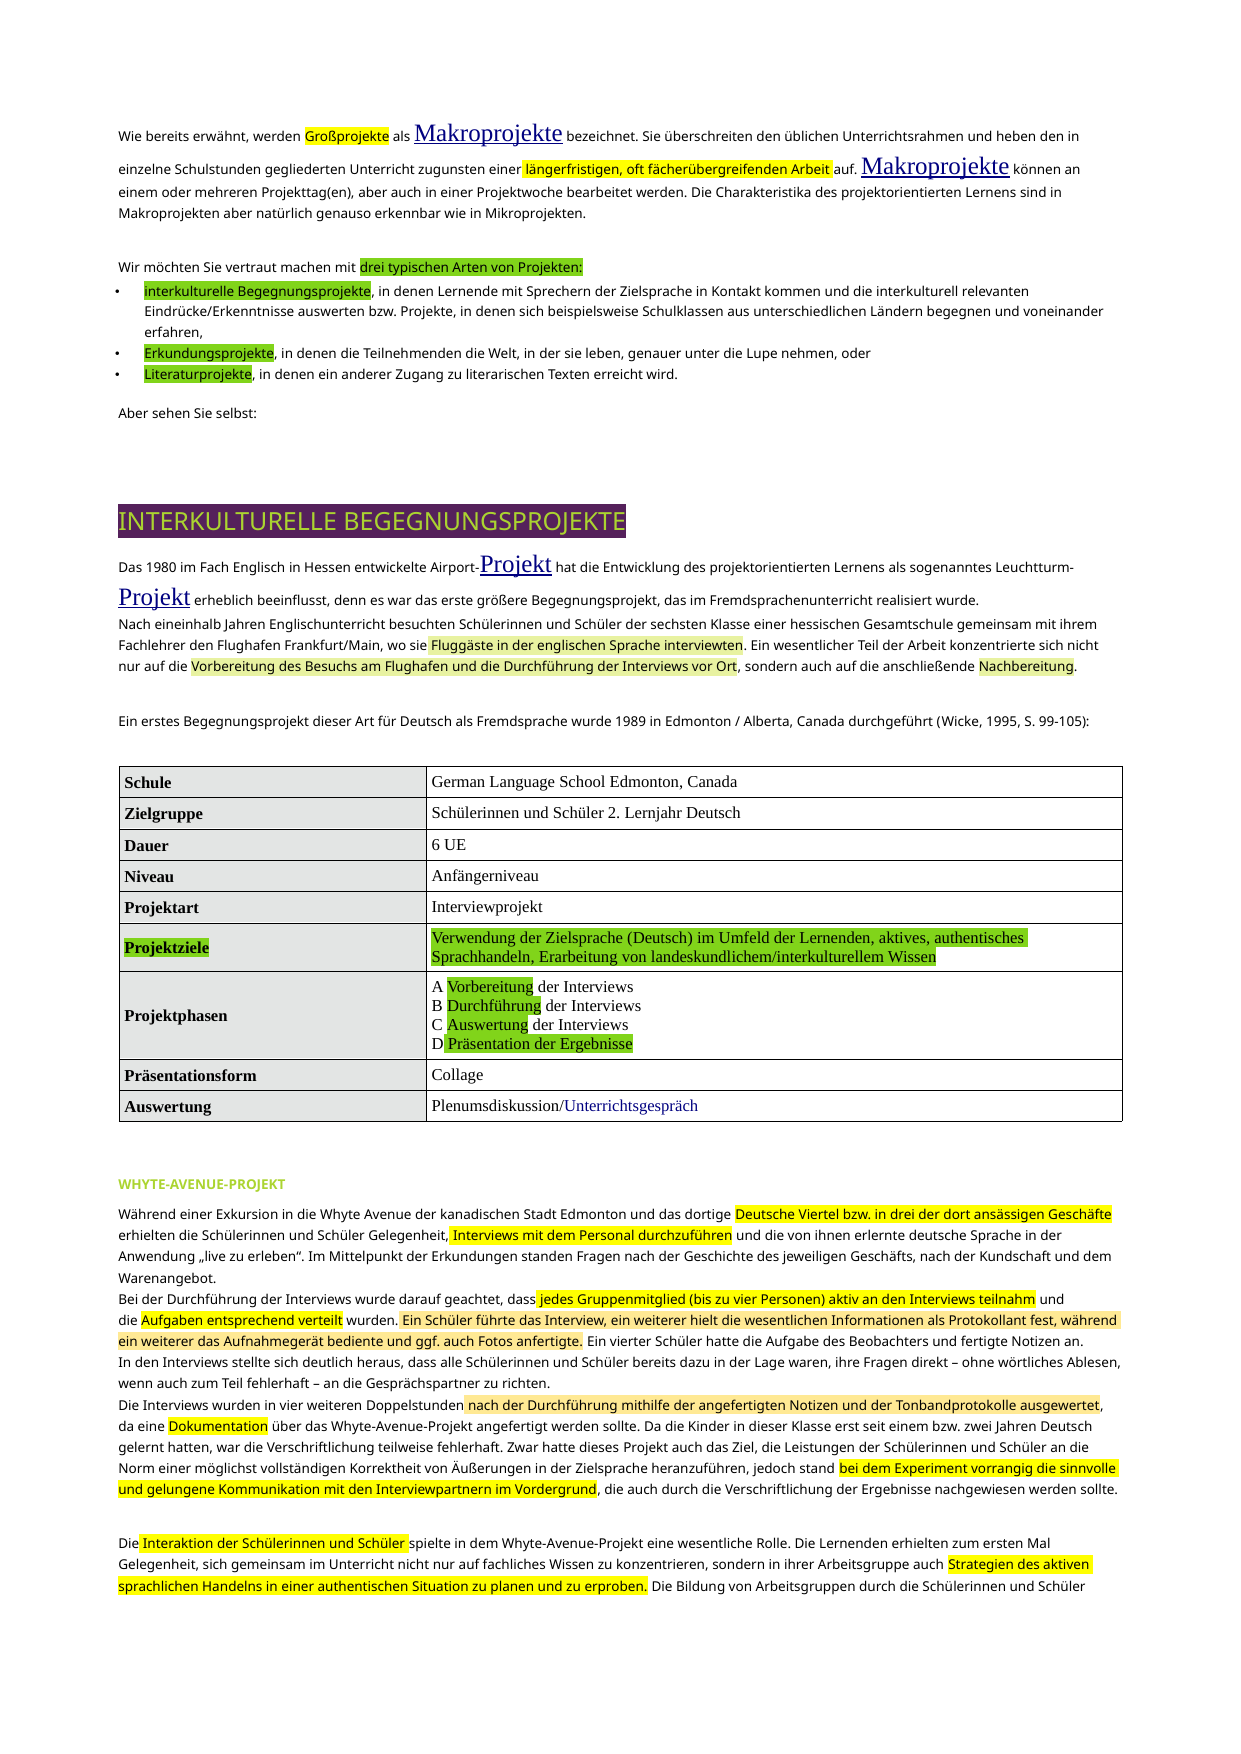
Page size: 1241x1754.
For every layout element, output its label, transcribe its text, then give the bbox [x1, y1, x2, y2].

text Während einer Exkursion in die Whyte Avenue der kanadischen Stadt Edmonton und das dortige Deutsche Viertel bzw. in drei der dort ansässigen Geschäfte erhielten die Schülerinnen und Schüler Gelegenheit, Interviews mit dem Personal durchzuführen und die von ihnen erlernte deutsche Sprache in der Anwendung „live zu erleben“. Im Mittelpunkt der Erkundungen standen Fragen nach der Geschichte des jeweiligen Geschäfts, nach der Kundschaft und dem Warenangebot. [118, 1205, 1122, 1287]
list Literaturprojekte, in denen ein anderer Zugang zu literarischen Texten erreicht wird. [118, 362, 1122, 383]
text Nach eineinhalb Jahren Englischunterricht besuchten Schülerinnen und Schüler der sechsten Klasse einer hessischen Gesamtschule gemeinsam mit ihrem Fachlehrer den Flughafen Frankfurt/Main, wo sie Fluggäste in der englischen Sprache interviewten. Ein wesentlicher Teil der Arbeit konzentrierte sich nicht nur auf die Vorbereitung des Besuchs am Flughafen und die Durchführung der Interviews vor Ort, sondern auch auf die anschließende Nachbereitung. [118, 615, 1122, 676]
table_cell Niveau [120, 861, 426, 891]
table_cell Schülerinnen und Schüler 2. Lernjahr Deutsch [427, 798, 1122, 828]
table_cell Collage [427, 1060, 1122, 1090]
table_cell Interviewprojekt [427, 892, 1122, 922]
text Wie bereits erwähnt, werden Großprojekte als Makroprojekte bezeichnet. Sie überschreiten den üblichen Unterrichtsrahmen und heben den in einzelne Schulstunden gegliederten Unterricht zugunsten einer längerfristigen, oft fächerübergreifenden Arbeit auf. Makroprojekte können an einem oder mehreren Projekttag(en), aber auch in einer Projektwoche bearbeitet werden. Die Charakteristika des projektorientierten Lernens sind in Makroprojekten aber natürlich genauso erkennbar wie in Mikroprojekten. [118, 118, 1122, 222]
table_cell Zielgruppe [120, 798, 426, 828]
table_cell Auswertung [120, 1091, 426, 1121]
table_header German Language School Edmonton, Canada [427, 767, 1122, 797]
text Wir möchten Sie vertraut machen mit drei typischen Arten von Projekten: [118, 258, 1122, 276]
text In den Interviews stellte sich deutlich heraus, dass alle Schülerinnen und Schüler bereits dazu in der Lage waren, ihre Fragen direkt – ohne wörtliches Ablesen, wenn auch zum Teil fehlerhaft – an die Gesprächspartner zu richten. [118, 1353, 1122, 1393]
subtitle INTERKULTURELLE BEGEGNUNGSPROJEKTE [118, 503, 1122, 538]
text Bei der Durchführung der Interviews wurde darauf geachtet, dass jedes Gruppenmitglied (bis zu vier Personen) aktiv an den Interviews teilnahm und die Aufgaben entsprechend verteilt wurden. Ein Schüler führte das Interview, ein weiterer hielt die wesentlichen Informationen als Protokollant fest, während ein weiterer das Aufnahmegerät bediente und ggf. auch Fotos anfertigte. Ein vierter Schüler hatte die Aufgabe des Beobachters und fertigte Notizen an. [118, 1290, 1122, 1350]
list Erkundungsprojekte, in denen die Teilnehmenden die Welt, in der sie leben, genauer unter die Lupe nehmen, oder [118, 342, 1122, 362]
table_cell Dauer [120, 830, 426, 860]
table_cell Projektart [120, 892, 426, 922]
table_header Schule [120, 767, 426, 797]
table_cell Anfängerniveau [427, 861, 1122, 891]
table_cell Präsentationsform [120, 1060, 426, 1090]
text Die Interviews wurden in vier weiteren Doppelstunden nach der Durchführung mithilfe der angefertigten Notizen und der Tonbandprotokolle ausgewertet, da eine Dokumentation über das Whyte-Avenue-Projekt angefertigt werden sollte. Da die Kinder in dieser Klasse erst seit einem bzw. zwei Jahren Deutsch gelernt hatten, war die Verschriftlichung teilweise fehlerhaft. Zwar hatte dieses Projekt auch das Ziel, die Leistungen der Schülerinnen und Schüler an die Norm einer möglichst vollständigen Korrektheit von Äußerungen in der Zielsprache heranzuführen, jedoch stand bei dem Experiment vorrangig die sinnvolle und gelungene Kommunikation mit den Interviewpartnern im Vordergrund, die auch durch die Verschriftlichung der Ergebnisse nachgewiesen werden sollte. [118, 1395, 1122, 1498]
list interkulturelle Begegnungsprojekte, in denen Lernende mit Sprechern der Zielsprache in Kontakt kommen und die interkulturell relevanten Eindrücke/Erkenntnisse auswerten bzw. Projekte, in denen sich beispielsweise Schulklassen aus unterschiedlichen Ländern begegnen und voneinander erfahren, [118, 279, 1122, 342]
table_cell 6 UE [427, 830, 1122, 860]
text Ein erstes Begegnungsprojekt dieser Art für Deutsch als Fremdsprache wurde 1989 in Edmonton / Alberta, Canada durchgeführt (Wicke, 1995, S. 99-105): [118, 712, 1122, 730]
text Das 1980 im Fach Englisch in Hessen entwickelte Airport-Projekt hat die Entwicklung des projektorientierten Lernens als sogenanntes Leuchtturm-Projekt erheblich beeinflusst, denn es war das erste größere Begegnungsprojekt, das im Fremdsprachenunterricht realisiert wurde. [118, 549, 1122, 611]
subtitle WHYTE-AVENUE-PROJEKT [118, 1175, 1122, 1194]
table_cell Plenumsdiskussion/Unterrichtsgespräch [427, 1091, 1122, 1121]
table_cell Verwendung der Zielsprache (Deutsch) im Umfeld der Lernenden, aktives, authentisches Sprachhandeln, Erarbeitung von landeskundlichem/interkulturellem Wissen [427, 924, 1122, 971]
text Aber sehen Sie selbst: [118, 404, 1122, 422]
text Die Interaktion der Schülerinnen und Schüler spielte in dem Whyte-Avenue-Projekt eine wesentliche Rolle. Die Lernenden erhielten zum ersten Mal Gelegenheit, sich gemeinsam im Unterricht nicht nur auf fachliches Wissen zu konzentrieren, sondern in ihrer Arbeitsgruppe auch Strategien des aktiven sprachlichen Handelns in einer authentischen Situation zu planen und zu erproben. Die Bildung von Arbeitsgruppen durch die Schülerinnen und Schüler [118, 1534, 1122, 1595]
table_cell A Vorbereitung der Interviews B Durchführung der Interviews C Auswertung der Interviews D Präsentation der Ergebnisse [427, 972, 1122, 1058]
table_cell Projektphasen [120, 972, 426, 1058]
table_cell Projektziele [120, 924, 426, 971]
